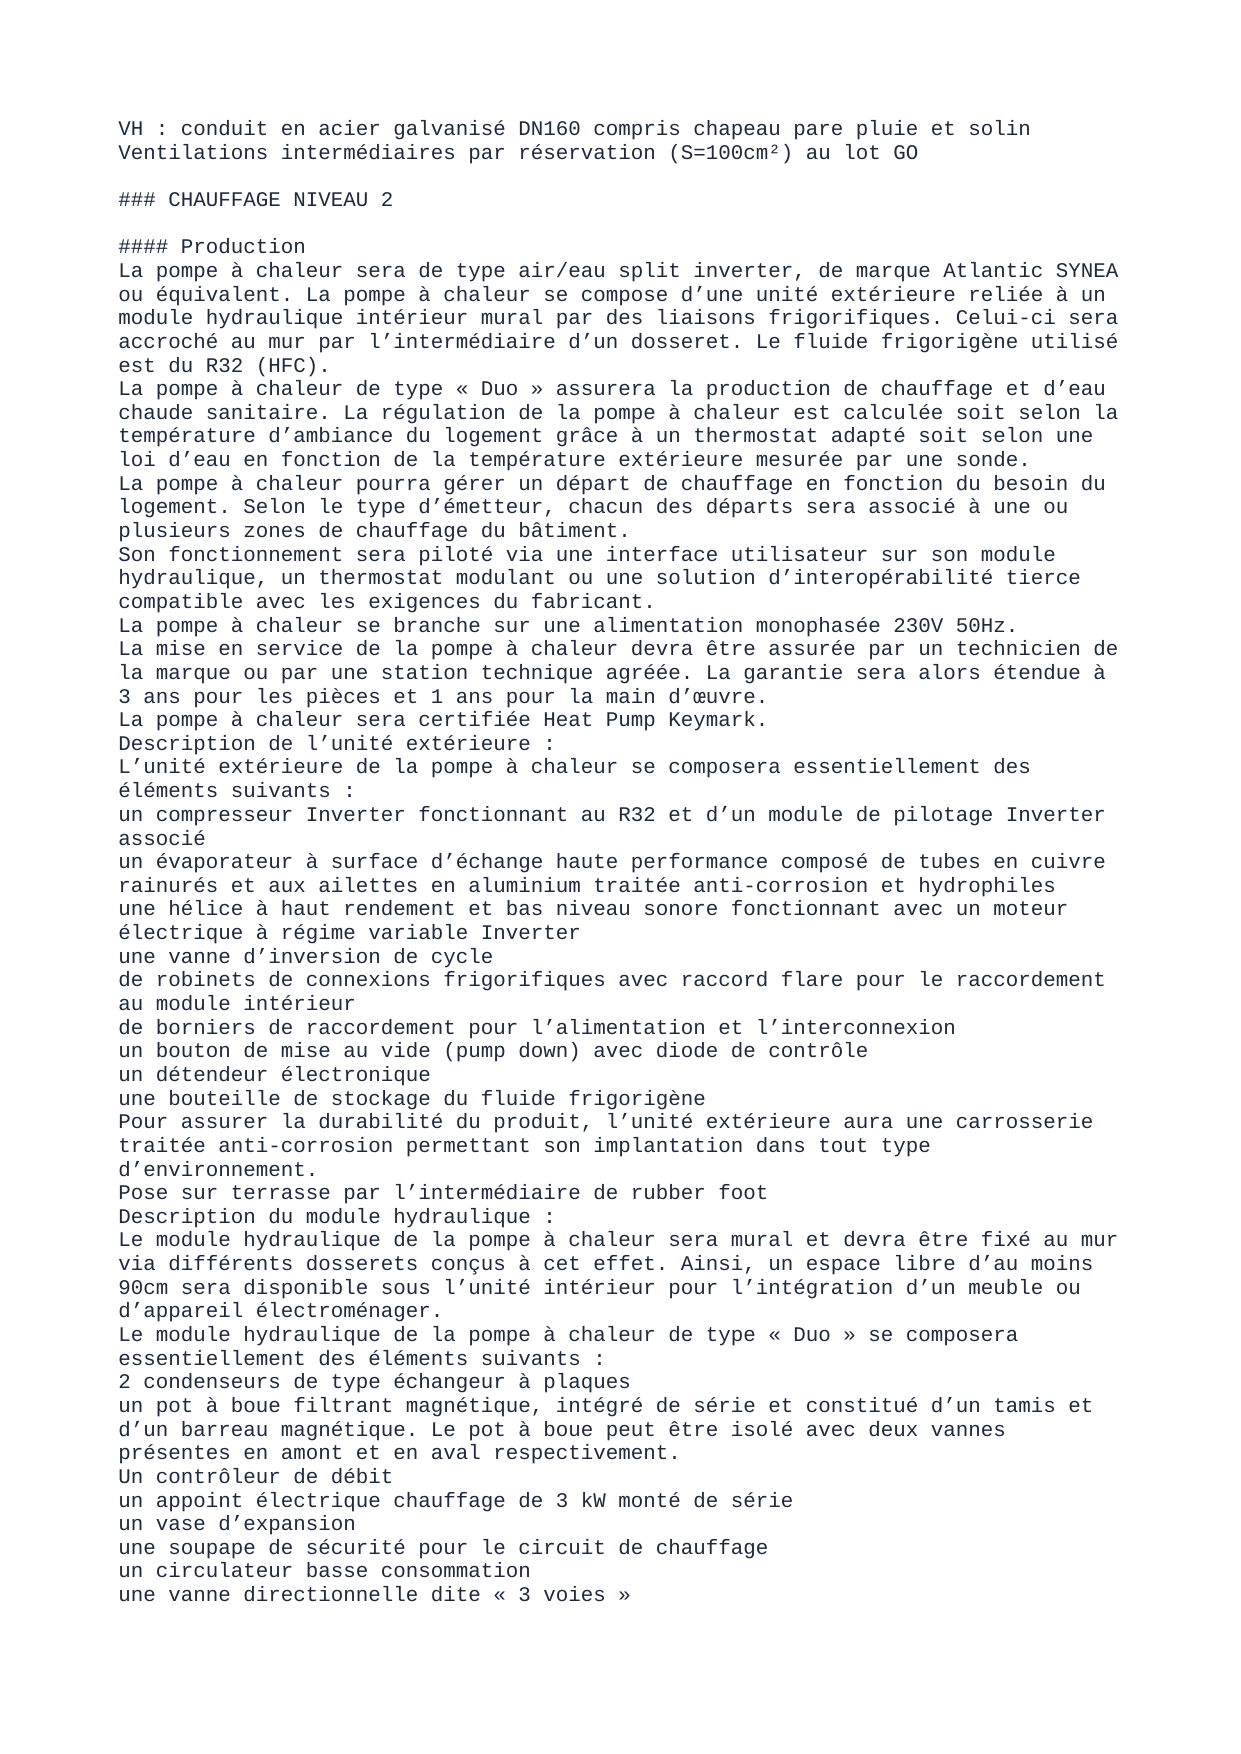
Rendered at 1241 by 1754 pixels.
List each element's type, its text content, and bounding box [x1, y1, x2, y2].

text de borniers de raccordement pour l’alimentation et l’interconnexion [118, 1017, 1122, 1040]
text Le module hydraulique de la pompe à chaleur sera mural et devra être fixé au mur via différents dosserets conçus à cet effet. Ainsi, un espace libre d’au moins 90cm sera disponible sous l’unité intérieur pour l’intégration d’un meuble ou d’appareil électroménager. [118, 1229, 1122, 1324]
text un appoint électrique chauffage de 3 kW monté de série [118, 1489, 1122, 1513]
text un vase d’expansion [118, 1513, 1122, 1537]
text une vanne directionnelle dite « 3 voies » [118, 1584, 1122, 1608]
text La pompe à chaleur de type « Duo » assurera la production de chauffage et d’eau chaude sanitaire. La régulation de la pompe à chaleur est calculée soit selon la température d’ambiance du logement grâce à un thermostat adapté soit selon une loi d’eau en fonction de la température extérieure mesurée par une sonde. [118, 378, 1122, 473]
text La pompe à chaleur sera certifiée Heat Pump Keymark. [118, 709, 1122, 733]
text Pose sur terrasse par l’intermédiaire de rubber foot [118, 1182, 1122, 1206]
text 2 condenseurs de type échangeur à plaques [118, 1371, 1122, 1395]
text un circulateur basse consommation [118, 1561, 1122, 1584]
text Un contrôleur de débit [118, 1466, 1122, 1489]
text Pour assurer la durabilité du produit, l’unité extérieure aura une carrosserie traitée anti-corrosion permettant son implantation dans tout type d’environnement. [118, 1111, 1122, 1182]
text La pompe à chaleur se branche sur une alimentation monophasée 230V 50Hz. [118, 615, 1122, 638]
text une bouteille de stockage du fluide frigorigène [118, 1088, 1122, 1111]
text La pompe à chaleur pourra gérer un départ de chauffage en fonction du besoin du logement. Selon le type d’émetteur, chacun des départs sera associé à une ou plusieurs zones de chauffage du bâtiment. [118, 473, 1122, 544]
text un compresseur Inverter fonctionnant au R32 et d’un module de pilotage Inverter associé [118, 804, 1122, 851]
text La mise en service de la pompe à chaleur devra être assurée par un technicien de la marque ou par une station technique agréée. La garantie sera alors étendue à 3 ans pour les pièces et 1 ans pour la main d’œuvre. [118, 638, 1122, 709]
text La pompe à chaleur sera de type air/eau split inverter, de marque Atlantic SYNEA ou équivalent. La pompe à chaleur se compose d’une unité extérieure reliée à un module hydraulique intérieur mural par des liaisons frigorifiques. Celui-ci sera accroché au mur par l’intermédiaire d’un dosseret. Le fluide frigorigène utilisé est du R32 (HFC). [118, 260, 1122, 378]
text une vanne d’inversion de cycle [118, 946, 1122, 969]
text #### Production [118, 236, 1122, 260]
text de robinets de connexions frigorifiques avec raccord flare pour le raccordement au module intérieur [118, 969, 1122, 1017]
text un évaporateur à surface d’échange haute performance composé de tubes en cuivre rainurés et aux ailettes en aluminium traitée anti-corrosion et hydrophiles [118, 851, 1122, 898]
text Description du module hydraulique : [118, 1206, 1122, 1229]
text L’unité extérieure de la pompe à chaleur se composera essentiellement des éléments suivants : [118, 757, 1122, 804]
text un détendeur électronique [118, 1064, 1122, 1088]
text ### CHAUFFAGE NIVEAU 2 [118, 189, 1122, 213]
text un bouton de mise au vide (pump down) avec diode de contrôle [118, 1040, 1122, 1064]
text Ventilations intermédiaires par réservation (S=100cm²) au lot GO [118, 142, 1122, 165]
text Son fonctionnement sera piloté via une interface utilisateur sur son module hydraulique, un thermostat modulant ou une solution d’interopérabilité tierce compatible avec les exigences du fabricant. [118, 544, 1122, 615]
text VH : conduit en acier galvanisé DN160 compris chapeau pare pluie et solin [118, 118, 1122, 142]
text une soupape de sécurité pour le circuit de chauffage [118, 1537, 1122, 1561]
text une hélice à haut rendement et bas niveau sonore fonctionnant avec un moteur électrique à régime variable Inverter [118, 898, 1122, 946]
text Le module hydraulique de la pompe à chaleur de type « Duo » se composera essentiellement des éléments suivants : [118, 1324, 1122, 1371]
text un pot à boue filtrant magnétique, intégré de série et constitué d’un tamis et d’un barreau magnétique. Le pot à boue peut être isolé avec deux vannes présentes en amont et en aval respectivement. [118, 1395, 1122, 1466]
text Description de l’unité extérieure : [118, 733, 1122, 757]
